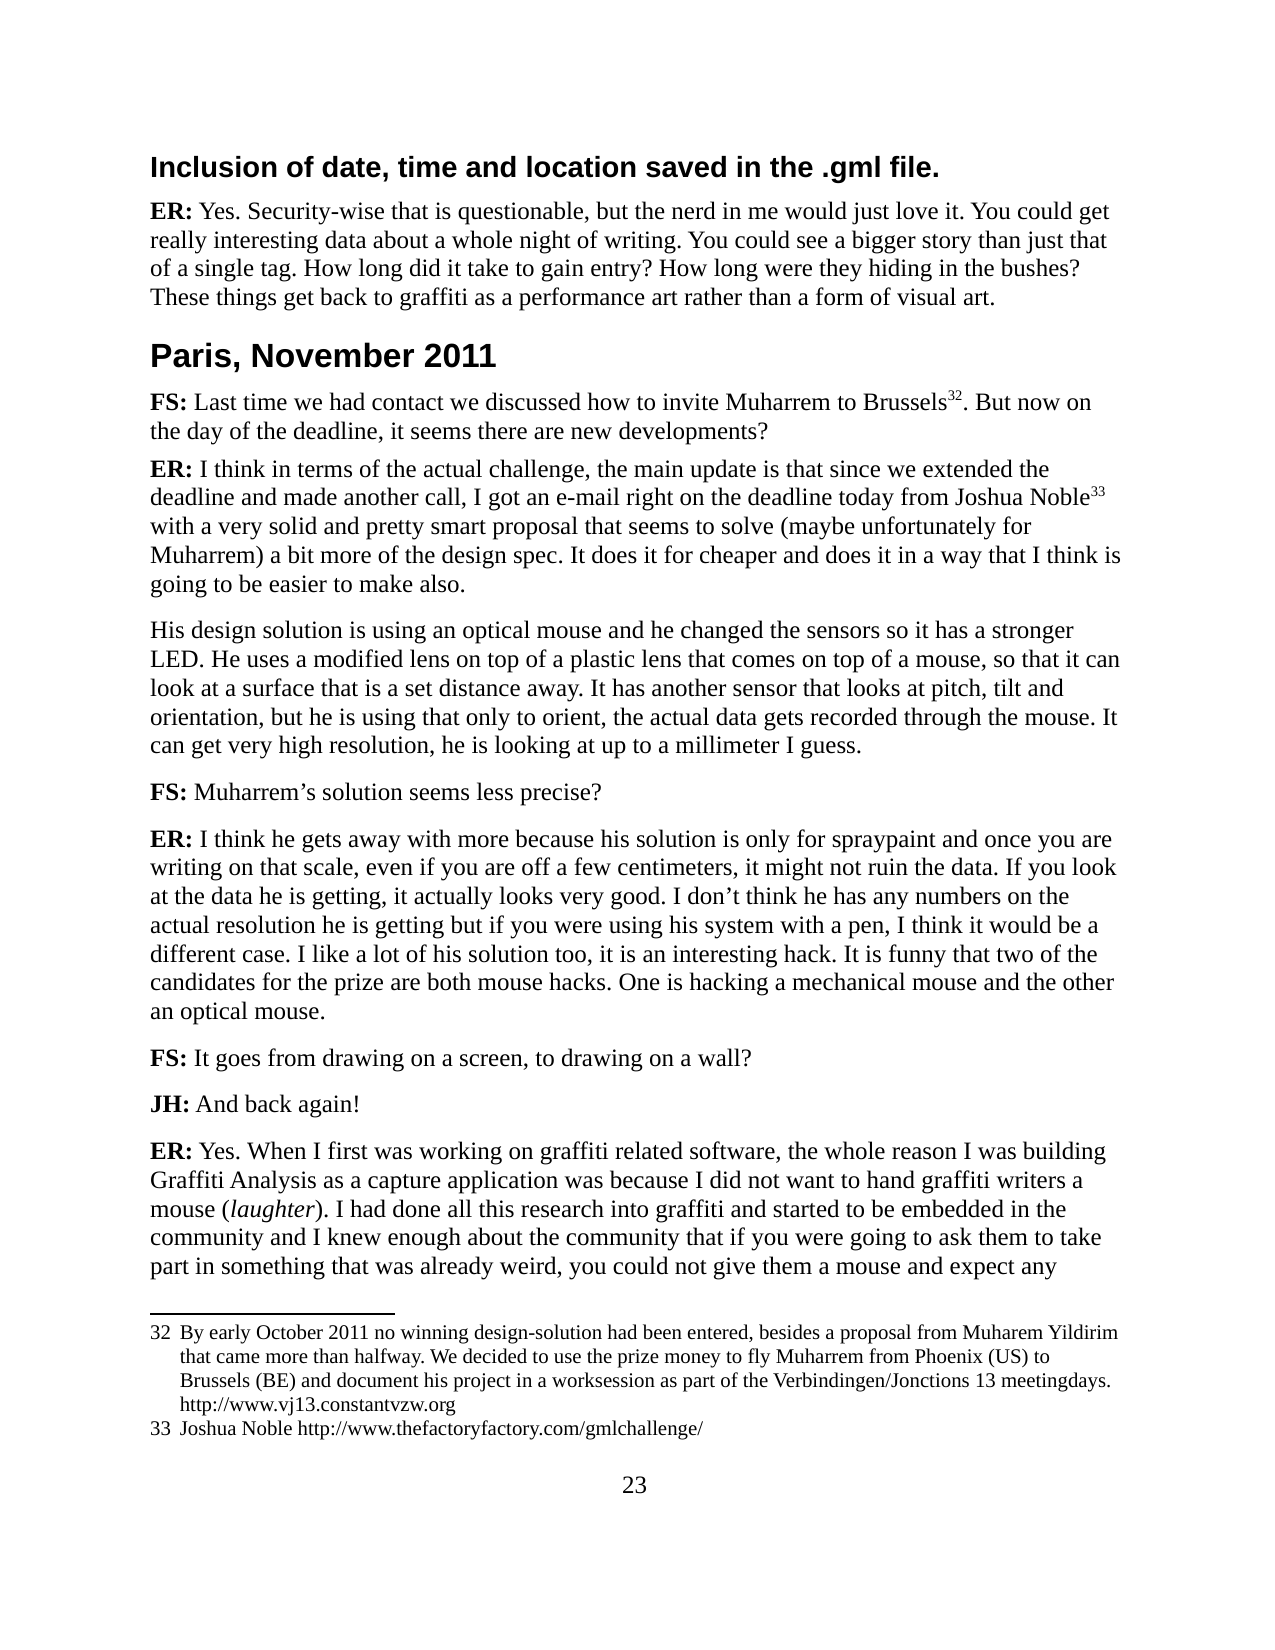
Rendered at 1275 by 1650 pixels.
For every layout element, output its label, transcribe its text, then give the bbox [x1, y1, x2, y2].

subtitle Paris, November 2011 [150, 336, 1125, 375]
text FS: Last time we had contact we discussed how to invite Muharrem to Brussels. But now on the day of the deadline, it seems there are new developments? [150, 387, 1125, 445]
subtitle Inclusion of date, time and location saved in the .gml file. [150, 150, 1125, 183]
text ER: I think he gets away with more because his solution is only for spraypaint and once you are writing on that scale, even if you are off a few centimeters, it might not ruin the data. If you look at the data he is getting, it actually looks very good. I don’t think he has any numbers on the actual resolution he is getting but if you were using his system with a pen, I think it would be a different case. I like a lot of his solution too, it is an interesting hack. It is funny that two of the candidates for the prize are both mouse hacks. One is hacking a mechanical mouse and the other an optical mouse. [150, 824, 1125, 1025]
text By early October 2011 no winning design-solution had been entered, besides a proposal from Muharem Yildirim that came more than halfway. We decided to use the prize money to fly Muharrem from Phoenix (US) to Brussels (BE) and document his project in a worksession as part of the Verbindingen/Jonctions 13 meetingdays. http://www.vj13.constantvzw.org [150, 1320, 1125, 1416]
text ER: Yes. Security-wise that is questionable, but the nerd in me would just love it. You could get really interesting data about a whole night of writing. You could see a bigger story than just that of a single tag. How long did it take to gain entry? How long were they hiding in the bushes? These things get back to graffiti as a performance art rather than a form of visual art. [150, 196, 1125, 311]
text FS: It goes from drawing on a screen, to drawing on a wall? [150, 1043, 1125, 1072]
text His design solution is using an optical mouse and he changed the sensors so it has a stronger LED. He uses a modified lens on top of a plastic lens that comes on top of a mouse, so that it can look at a surface that is a set distance away. It has another sensor that looks at pitch, tilt and orientation, but he is using that only to orient, the actual data gets recorded through the mouse. It can get very high resolution, he is looking at up to a millimeter I guess. [150, 615, 1125, 759]
text Joshua Noble http://www.thefactoryfactory.com/gmlchallenge/ [150, 1416, 1125, 1440]
text ER: Yes. When I first was working on graffiti related software, the whole reason I was building Graffiti Analysis as a capture application was because I did not want to hand graffiti writers a mouse (laughter). I had done all this research into graffiti and started to be embedded in the community and I knew enough about the community that if you were going to ask them to take part in something that was already weird, you could not give them a mouse and expect any [150, 1136, 1125, 1280]
text FS: Muharrem’s solution seems less precise? [150, 777, 1125, 806]
text JH: And back again! [150, 1089, 1125, 1118]
text ER: I think in terms of the actual challenge, the main update is that since we extended the deadline and made another call, I got an e-mail right on the deadline today from Joshua Noble with a very solid and pretty smart proposal that seems to solve (maybe unfortunately for Muharrem) a bit more of the design spec. It does it for cheaper and does it in a way that I think is going to be easier to make also. [150, 454, 1125, 597]
